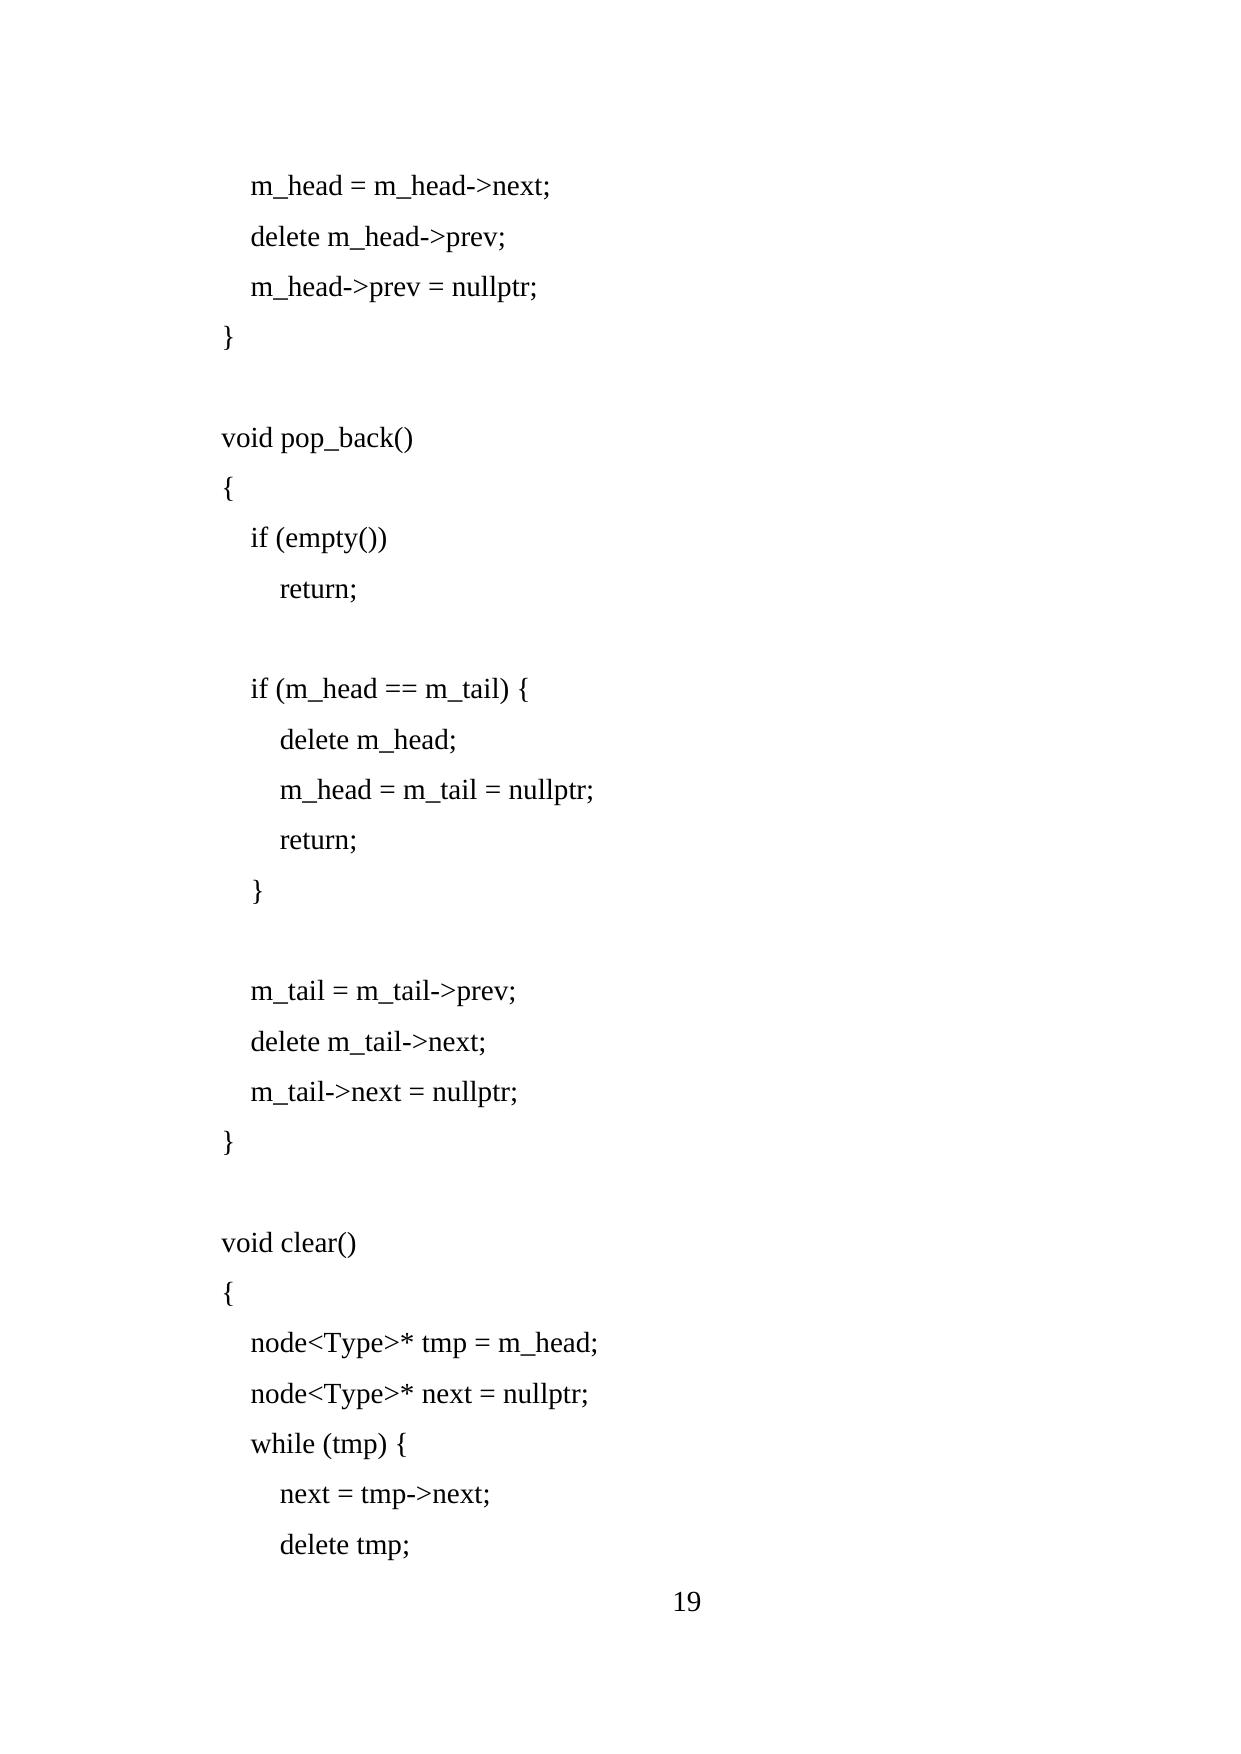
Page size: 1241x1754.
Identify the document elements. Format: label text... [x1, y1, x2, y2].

text m_head = m_head->next; [118, 168, 1181, 202]
text return; [118, 571, 1181, 604]
text { [118, 470, 1181, 504]
text m_head->prev = nullptr; [118, 269, 1181, 303]
text next = tmp->next; [118, 1477, 1181, 1510]
text } [118, 873, 1181, 906]
text delete m_head->prev; [118, 219, 1181, 252]
text void pop_back() [118, 420, 1181, 453]
text delete tmp; [118, 1527, 1181, 1560]
text while (tmp) { [118, 1426, 1181, 1460]
text void clear() [118, 1225, 1181, 1258]
text node<Type>* next = nullptr; [118, 1376, 1181, 1409]
text delete m_tail->next; [118, 1024, 1181, 1057]
text m_head = m_tail = nullptr; [118, 772, 1181, 806]
text m_tail = m_tail->prev; [118, 973, 1181, 1007]
text node<Type>* tmp = m_head; [118, 1326, 1181, 1359]
text if (m_head == m_tail) { [118, 672, 1181, 705]
text return; [118, 822, 1181, 856]
text delete m_head; [118, 722, 1181, 755]
text { [118, 1275, 1181, 1309]
text } [118, 319, 1181, 353]
text if (empty()) [118, 521, 1181, 554]
text m_tail->next = nullptr; [118, 1074, 1181, 1108]
text } [118, 1124, 1181, 1158]
